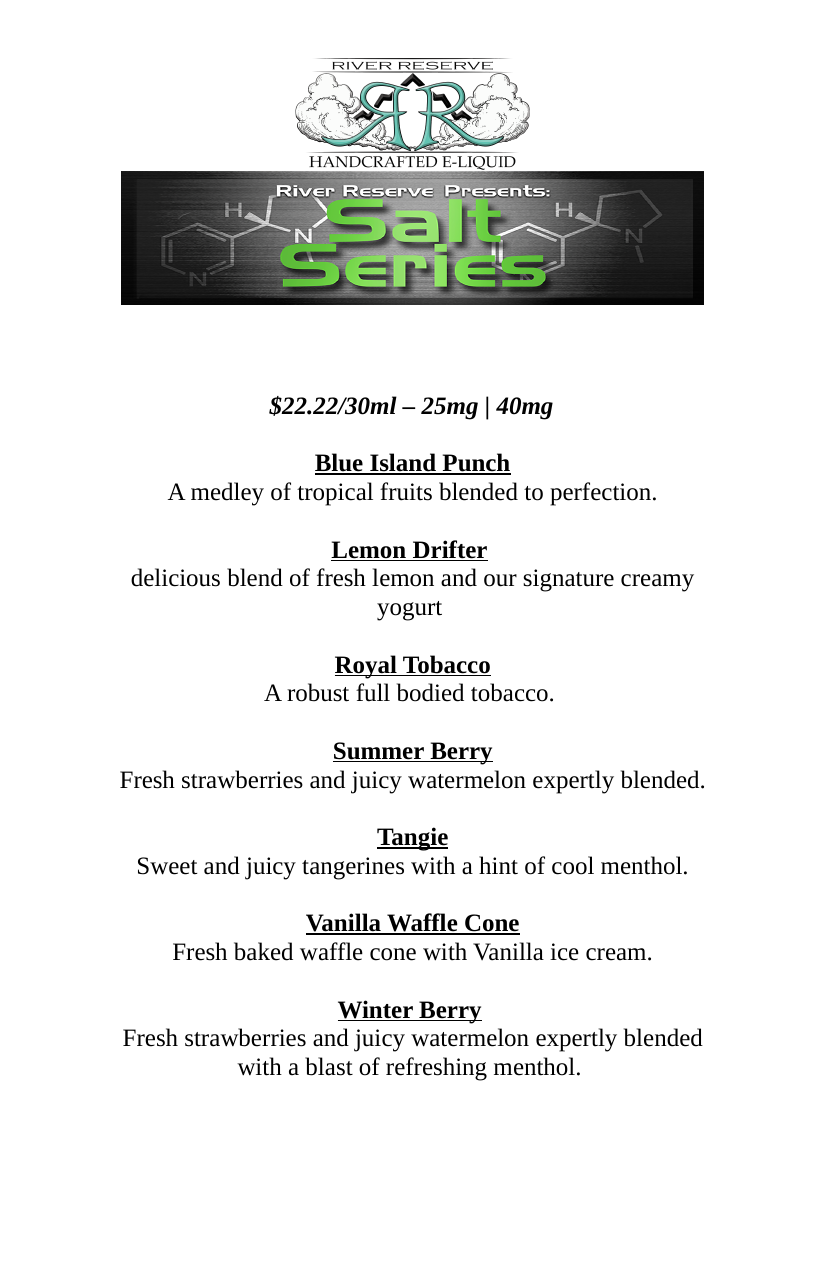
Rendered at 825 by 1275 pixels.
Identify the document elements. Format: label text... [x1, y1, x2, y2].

text Vanilla Waffle Cone [118, 908, 707, 937]
text Fresh baked waffle cone with Vanilla ice cream. [118, 937, 707, 966]
text Fresh strawberries and juicy watermelon expertly blended. [118, 765, 707, 793]
text $22.22/30ml – 25mg | 40mg [118, 391, 707, 420]
text Winter Berry [118, 995, 707, 1023]
text Blue Island Punch [118, 448, 707, 477]
text delicious blend of fresh lemon and our signature creamy yogurt [118, 563, 707, 621]
text Lemon Drifter [118, 535, 707, 563]
text A robust full bodied tobacco. [118, 678, 707, 707]
text Fresh strawberries and juicy watermelon expertly blended with a blast of refreshing menthol. [118, 1023, 707, 1081]
text Royal Tobacco [118, 650, 707, 678]
picture [121, 58, 704, 305]
text Tangie [118, 822, 707, 851]
text Summer Berry [118, 736, 707, 765]
text A medley of tropical fruits blended to perfection. [118, 477, 707, 506]
text Sweet and juicy tangerines with a hint of cool menthol. [118, 851, 707, 880]
